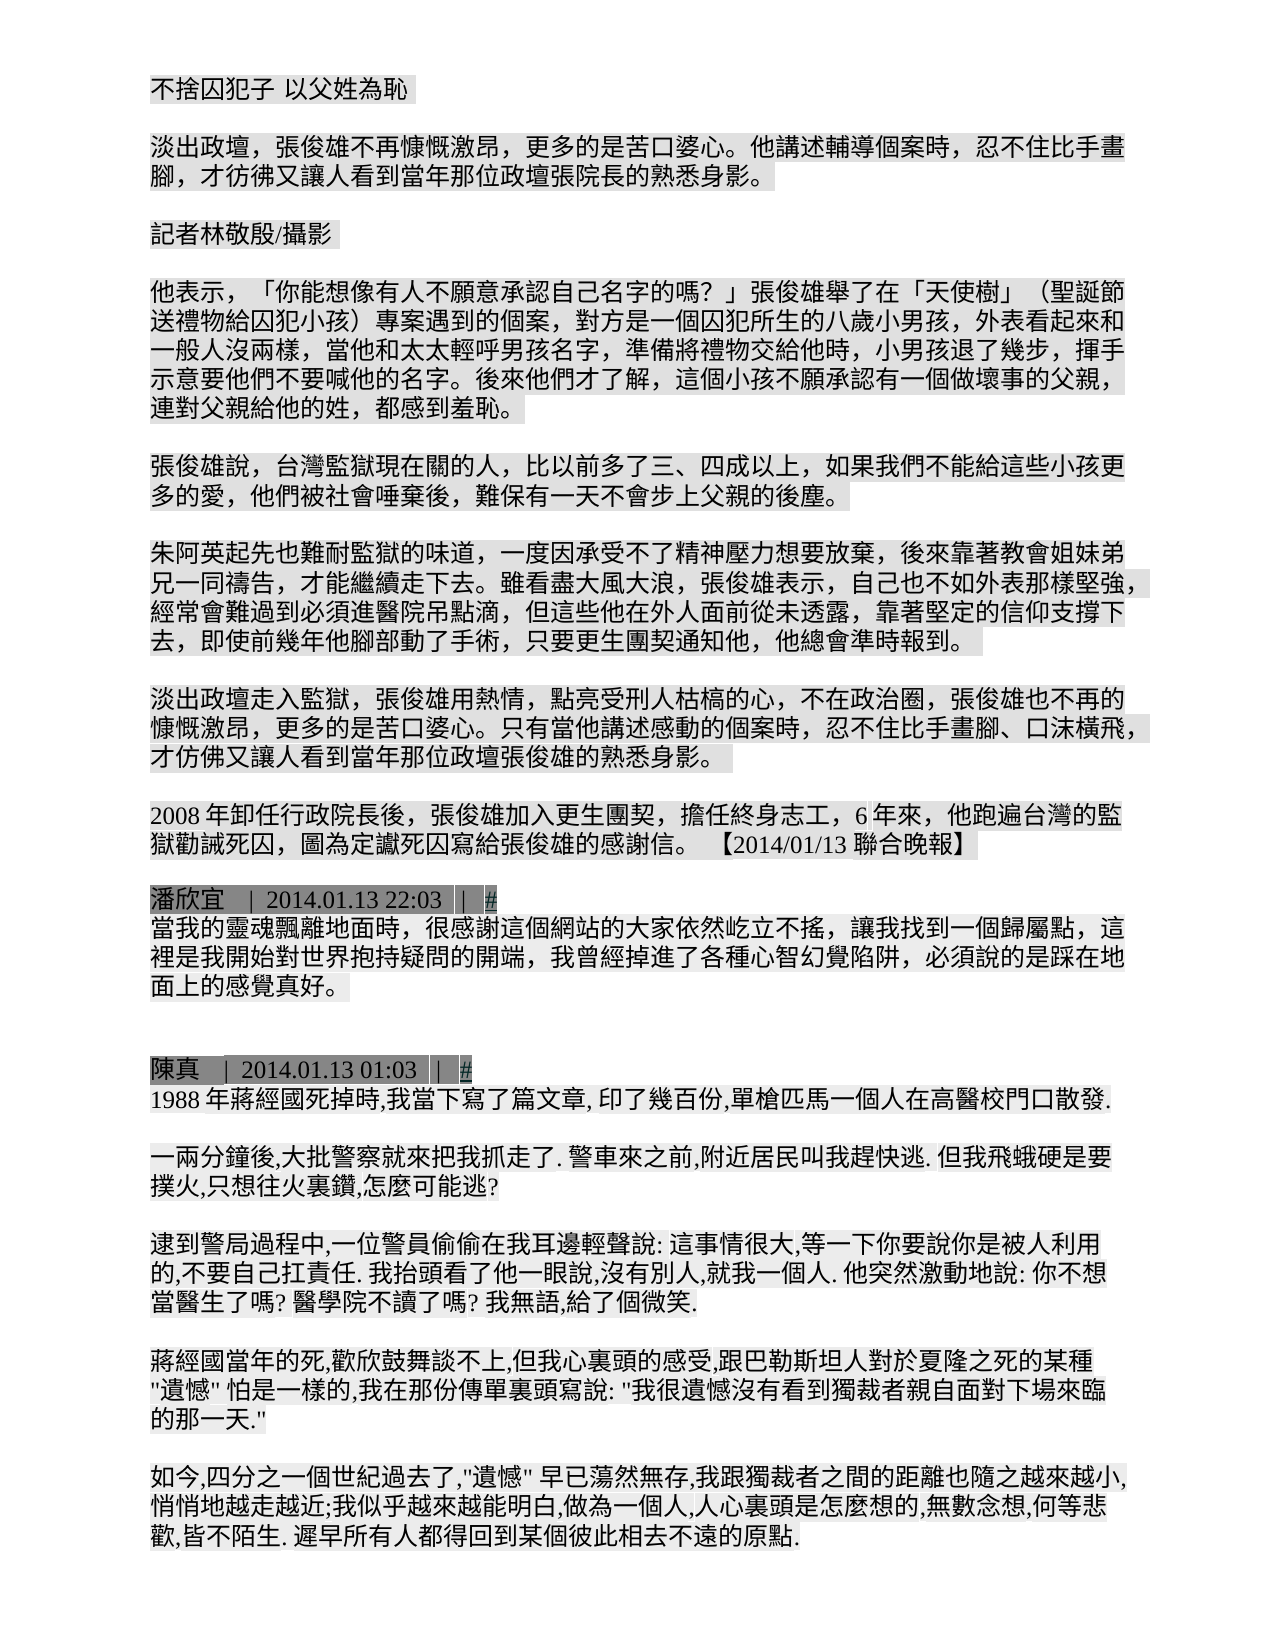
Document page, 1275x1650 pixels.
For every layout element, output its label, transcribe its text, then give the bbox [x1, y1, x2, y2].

text 潘欣宜 | 2014.01.13 22:03 | # [150, 885, 1125, 914]
text 陳真 | 2014.01.13 01:03 | # [150, 1055, 1125, 1085]
text 雖然不多,但這個黨還是有好人. 不過,這些人通常不是退出就是淡出,要不就是成為這個黨的敵人,有一些則是死了,例如江鵬堅,陳定南,魏廷朝. 三十年前,大約1984年(?),我加入 "黨外公政會" 的介紹人--張俊雄. 陳真 ================ 張俊雄跑遍台灣監獄 死囚寫信感謝 【聯合晚報╱記者林敬殷/台北報導】 2014.01.13 03:00 pm 2008年卸任行政院長後，張俊雄加入更生團契，擔任終身志工，6年來，他跑遍台灣的監獄勸誡死囚，圖為定讞死囚寫給張俊雄的感謝信。 記者林敬殷/攝影 不少基督教友最近在教會刊物上，看到死囚邱合成寫給前行政院長張俊雄的簡短信函，都納悶地問，「怎麼會是他呢？」 厚厚紀錄 朱阿英幫忙整理 2008年卸任行政院長後，張俊雄加入更生團契，擔任終身志工，六年來，他跑遍台灣的監獄，勸誡死囚悔改，開導被害人家屬走出仇恨情緒，關懷死囚家屬的生計，鼓勵煙毒販戒癮重新做人。張俊雄與朱阿英夫婦倆人一起去監獄，擔任志工，他的櫃子和書桌擺滿了厚厚的資料，密密麻麻的文字，是朱阿英替張整理的探訪記錄。 每次到監獄前，張俊雄針對輔導的個案，一字一句修改電腦檔案，每次講完課，他總是滿身大汗，非得在離開前換一套乾的衣服。這種場景，日復一日，五個寒暑過去，即將邁入第六個寒暑，張俊雄持續不斷，只要更生團契替他安排，他和朱阿英兩個人，就會坐上教會的小轎車，東奔西跑。 起先，很多人都冷眼旁觀，用看笑話的心情，盤算張俊雄能撐多久？或許是看慣政治人物的習性，沒有人相信張俊雄投入更生團契是玩真的，還有法務部高官誤會，張俊雄應該是另有所圖。 張俊雄說，當初下定決心投入更生團契志工時，就鎖定五類關懷對象與目標，死囚、被害人家屬、加害人家屬、煙毒販，還有到監獄演講。 不捨囚犯子 以父姓為恥 淡出政壇，張俊雄不再慷慨激昂，更多的是苦口婆心。他講述輔導個案時，忍不住比手畫腳，才彷彿又讓人看到當年那位政壇張院長的熟悉身影。 記者林敬殷/攝影 他表示，「你能想像有人不願意承認自己名字的嗎？」張俊雄舉了在「天使樹」（聖誕節送禮物給囚犯小孩）專案遇到的個案，對方是一個囚犯所生的八歲小男孩，外表看起來和一般人沒兩樣，當他和太太輕呼男孩名字，準備將禮物交給他時，小男孩退了幾步，揮手示意要他們不要喊他的名字。後來他們才了解，這個小孩不願承認有一個做壞事的父親，連對父親給他的姓，都感到羞恥。 張俊雄說，台灣監獄現在關的人，比以前多了三、四成以上，如果我們不能給這些小孩更多的愛，他們被社會唾棄後，難保有一天不會步上父親的後塵。 朱阿英起先也難耐監獄的味道，一度因承受不了精神壓力想要放棄，後來靠著教會姐妹弟兄一同禱告，才能繼續走下去。雖看盡大風大浪，張俊雄表示，自己也不如外表那樣堅強，經常會難過到必須進醫院吊點滴，但這些他在外人面前從未透露，靠著堅定的信仰支撐下去，即使前幾年他腳部動了手術，只要更生團契通知他，他總會準時報到。 淡出政壇走入監獄，張俊雄用熱情，點亮受刑人枯槁的心，不在政治圈，張俊雄也不再的慷慨激昂，更多的是苦口婆心。只有當他講述感動的個案時，忍不住比手畫腳、口沫橫飛，才仿佛又讓人看到當年那位政壇張俊雄的熟悉身影。 2008年卸任行政院長後，張俊雄加入更生團契，擔任終身志工，6年來，他跑遍台灣的監獄勸誡死囚，圖為定讞死囚寫給張俊雄的感謝信。 【2014/01/13 聯合晚報】 [150, 75, 1125, 860]
text 當我的靈魂飄離地面時，很感謝這個網站的大家依然屹立不搖，讓我找到一個歸屬點，這裡是我開始對世界抱持疑問的開端，我曾經掉進了各種心智幻覺陷阱，必須說的是踩在地面上的感覺真好。 [150, 914, 1125, 1002]
text 1988年蔣經國死掉時,我當下寫了篇文章, 印了幾百份,單槍匹馬一個人在高醫校門口散發. 一兩分鐘後,大批警察就來把我抓走了. 警車來之前,附近居民叫我趕快逃. 但我飛蛾硬是要撲火,只想往火裏鑽,怎麼可能逃? 逮到警局過程中,一位警員偷偷在我耳邊輕聲說: 這事情很大,等一下你要說你是被人利用的,不要自己扛責任. 我抬頭看了他一眼說,沒有別人,就我一個人. 他突然激動地說: 你不想當醫生了嗎? 醫學院不讀了嗎? 我無語,給了個微笑. 蔣經國當年的死,歡欣鼓舞談不上,但我心裏頭的感受,跟巴勒斯坦人對於夏隆之死的某種 "遺憾" 怕是一樣的,我在那份傳單裏頭寫說: "我很遺憾沒有看到獨裁者親自面對下場來臨的那一天." 如今,四分之一個世紀過去了,"遺憾" 早已蕩然無存,我跟獨裁者之間的距離也隨之越來越小,悄悄地越走越近;我似乎越來越能明白,做為一個人,人心裏頭是怎麼想的,無數念想,何等悲歡,皆不陌生. 遲早所有人都得回到某個彼此相去不遠的原點. 這些日子常出入嬰兒室,看著新來世上的許多小生命排排躺著,窗外一雙雙渴慕的眼睛,密切注視著小生命的一顰一笑,彷彿小生命的每個動作都隱隱預示了一個個充滿希望的未來. 我心裏頭想著,這麼多的小東西,將來這個小娃長大了,難道要跟另一個也同樣長大成人的小娃為敵? 難道他們不知道曾經有這麼一刻,他們是如此接近?不同的記憶,相同的感情.似乎有一天,人們終究還是得不分彼此地回到某個永恆旅程的起始點. 以下題外話: 不管一年搬多少次家,由西向東,從南到北,不管多少個異國它鄉的日子,我始終得把鳳凰帶著走才行. 收看鳳凰不容易,得在有關衛星的高科技事情上下工夫. 但不管多少代價,我沒有鳳凰不行. 將來我小孩可以不去上學,但他得給我乖乖在家看電視才行,當然不是看台灣這種俗爛低級猥瑣到爆的各種節目,而是必須乖乖給我看鳳凰. 他可以窮,可以笨,但他不能猥瑣沒出息,不能俗爛低級壞心眼.我相信鳳凰可以給他這樣的一種養份. 小孩也許要問: "爹,鳳凰如果那麼好,你為啥光錄不看? 錄一堆幹啥呢?" "錄下來當然是要給你看,給別人看" "爹不能看,爹已經看過了,不能再看,再看就要毀了." "爹必須發憤圖強,力爭上游,鳳凰對爹是有害的違禁品,爹已經戒掉它整整七個年頭了,但七年來爹始終努力錄製鳳凰,希望後人能看到它,特別是冷暖人生". 可是,每當我要看電影DVD時,就必須轉到鳳凰的頻道更換光碟片,經常不小心就會看到幾秒鐘,每次看到都很痛苦. 像個酒鬼一樣,一個東西我戒它戒這麼久了,可當它一出現眼前時,酒鬼還是一樣會崩潰,抵抗不了它的荼毒,往往感動到不行. 今晚重看第N遍教父,不小心看到一個熟悉的身影--錢鍾書和他的太太楊絳,做為錢鍾書的仰慕者,忍不住多看了幾秒鐘,那是今晚播出的 "我的中國心",也是我每周必錄的節目. 還好不小心看到時已經是結尾了,但還是很感動. 真難想像為什麼這個電視台能夠把幾乎每個節目都做得那麼好,意真情切,微妙動人. 我在末尾看到楊絳錢鍾書曾在文革時期被紅衛兵公開批鬥,各位知道那種批鬥十分凶狠殘酷,但楊絳說,她看這些紅衛兵,感覺他們就是 "批著狼皮的羊",說他們本性是善良的. 我還看到楊絳精研西班牙文,為的是翻譯唐吉訶德,前後花了數十年終於完成. 1978 年譯本在中國上市時,書店擠爆搶購人潮. http://phtv.ifeng.com/program/wdzgx/ 唐吉訶德也是我最喜歡的小說之一,我在小學就反覆看了數不清多少遍,恐怕都能倒著背了. 這些東西全是毒素,想要鍛鍊出一顆鋼鐵般積極向上提昇的心的人,最好這些東西遠一點,禁止他看鳳凰,而且最好盡量鼓勵他多多看台灣的每一個節目,例如講爆奶爆紅爆夯三爆題材的新聞節目或各種節目什麼都好,只要是台灣出品的節目,應該都很有助於防止他向下沉淪. 各位一定以為我在開玩笑,故意說反話,其實我是認真的.我已事先表明警告,哪些東西不利於生存,哪些東西有助融入台灣社會,並非虛言.我只要不小心看到鳳凰,心就會融化成一團泥似的,得花好大的工夫才能重新振作,重新打造出一顆鋼鐵般的心,享受三爆題材及甩哥正妹及台灣之光等等的樂趣. 陳真 ============ 巴人慶祝夏隆死亡「願真主嚴懲他」 2014年01月12日 以色列前總理夏隆的死訊傳抵迦薩地區，當地巴勒斯坦人熱烈慶祝，並當街踩踏和焚燒他的照片。（美聯社） 以色列前總理夏隆的死訊傳抵迦薩地區，當地巴勒斯坦人熱烈慶祝，並當街踩踏和焚燒他的照片。（美聯社） 以色列前總理、有「貝魯特屠夫」之稱的夏隆11日去世，散居約旦河西岸、迦薩、黎巴嫩和其它地區的巴勒斯坦人歡天喜地，許多人祝願他「被真主嚴懲」，唯一令他們感到遺憾的，是現在已永遠無法將他繩之以法。 夏隆的死訊在巴勒斯坦人間引起熱烈迴響，有人喝采並分享糖果，有人祈禱他在地獄受酷刑，還有人細數他曾經對巴勒斯坦人所施加的暴行。夏隆於2006年中風陷入昏迷，當時巴勒斯坦人就曾慶祝過一次，但拖了8年才等到他去世的消息，巴人歡樂的程度顯然有所降低。 夏隆在歷次以巴衝突中一向立場強硬。1982年6月時任以色列國防部長的夏隆主導以軍入侵黎巴嫩，3個月後，以色列在黎境的盟友基督教民兵屠殺當地數以百計巴勒斯坦難民，夏隆因此丟官，其「貝魯特屠夫」的綽號也不脛而走。 [150, 1085, 1125, 1551]
